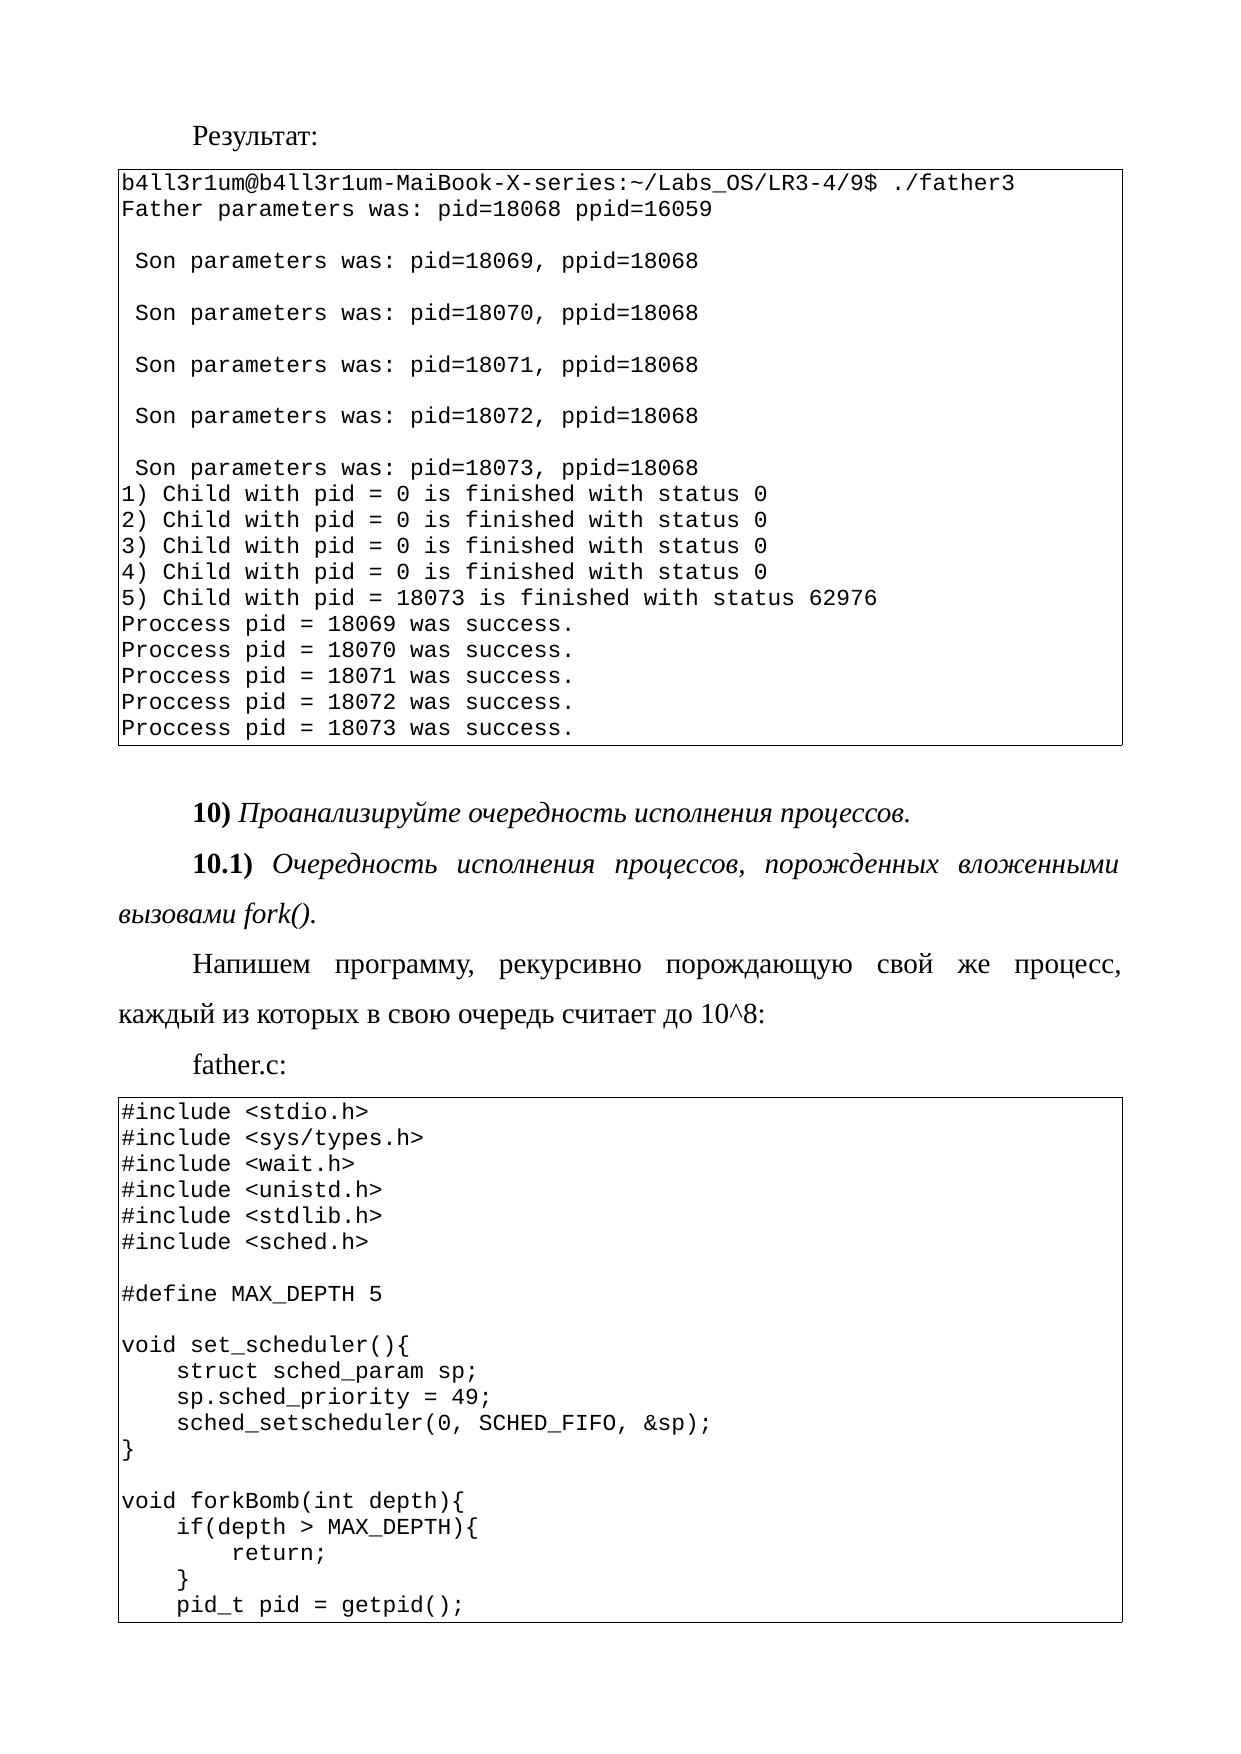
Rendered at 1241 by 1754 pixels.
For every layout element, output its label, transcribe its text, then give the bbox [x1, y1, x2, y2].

text 10.1) Очередность исполнения процессов, порожденных вложенными вызовами fork(). [118, 846, 1122, 929]
text Father parameters was: pid=18068 ppid=16059 [119, 194, 1122, 223]
text Proccess pid = 18069 was success. [119, 609, 1122, 635]
text } [119, 1564, 1122, 1590]
text 1) Child with pid = 0 is finished with status 0 [119, 480, 1122, 506]
text #include <stdio.h> [119, 1098, 1122, 1123]
text void forkBomb(int depth){ [119, 1486, 1122, 1512]
text Proccess pid = 18071 was success. [119, 661, 1122, 687]
text #include <wait.h> [119, 1149, 1122, 1175]
text Son parameters was: pid=18073, ppid=18068 [119, 454, 1122, 480]
text 5) Child with pid = 18073 is finished with status 62976 [119, 583, 1122, 609]
text pid_t pid = getpid(); [119, 1590, 1122, 1622]
text #include <sys/types.h> [119, 1123, 1122, 1149]
text Напишем программу, рекурсивно порождающую свой же процесс, каждый из которых в свою очередь считает до 10^8: [118, 946, 1122, 1030]
text Son parameters was: pid=18072, ppid=18068 [119, 402, 1122, 431]
text #include <sched.h> [119, 1227, 1122, 1256]
text struct sched_param sp; [119, 1357, 1122, 1383]
text Proccess pid = 18070 was success. [119, 635, 1122, 661]
text Son parameters was: pid=18069, ppid=18068 [119, 246, 1122, 275]
text sched_setscheduler(0, SCHED_FIFO, &sp); [119, 1408, 1122, 1434]
text sp.sched_priority = 49; [119, 1383, 1122, 1408]
text void set_scheduler(){ [119, 1331, 1122, 1357]
text #define MAX_DEPTH 5 [119, 1279, 1122, 1308]
text Proccess pid = 18072 was success. [119, 687, 1122, 713]
text } [119, 1434, 1122, 1463]
text 10) Проанализируйте очередность исполнения процессов. [118, 795, 1122, 829]
text if(depth > MAX_DEPTH){ [119, 1512, 1122, 1538]
text Результат: [118, 118, 1122, 152]
text 3) Child with pid = 0 is finished with status 0 [119, 532, 1122, 557]
text b4ll3r1um@b4ll3r1um-MaiBook-X-series:~/Labs_OS/LR3-4/9$ ./father3 [119, 170, 1122, 194]
text 2) Child with pid = 0 is finished with status 0 [119, 506, 1122, 532]
text #include <unistd.h> [119, 1175, 1122, 1201]
text 4) Child with pid = 0 is finished with status 0 [119, 557, 1122, 583]
text Proccess pid = 18073 was success. [119, 713, 1122, 745]
text Son parameters was: pid=18070, ppid=18068 [119, 298, 1122, 327]
text father.c: [118, 1047, 1122, 1081]
text #include <stdlib.h> [119, 1201, 1122, 1227]
text Son parameters was: pid=18071, ppid=18068 [119, 350, 1122, 379]
text return; [119, 1538, 1122, 1564]
